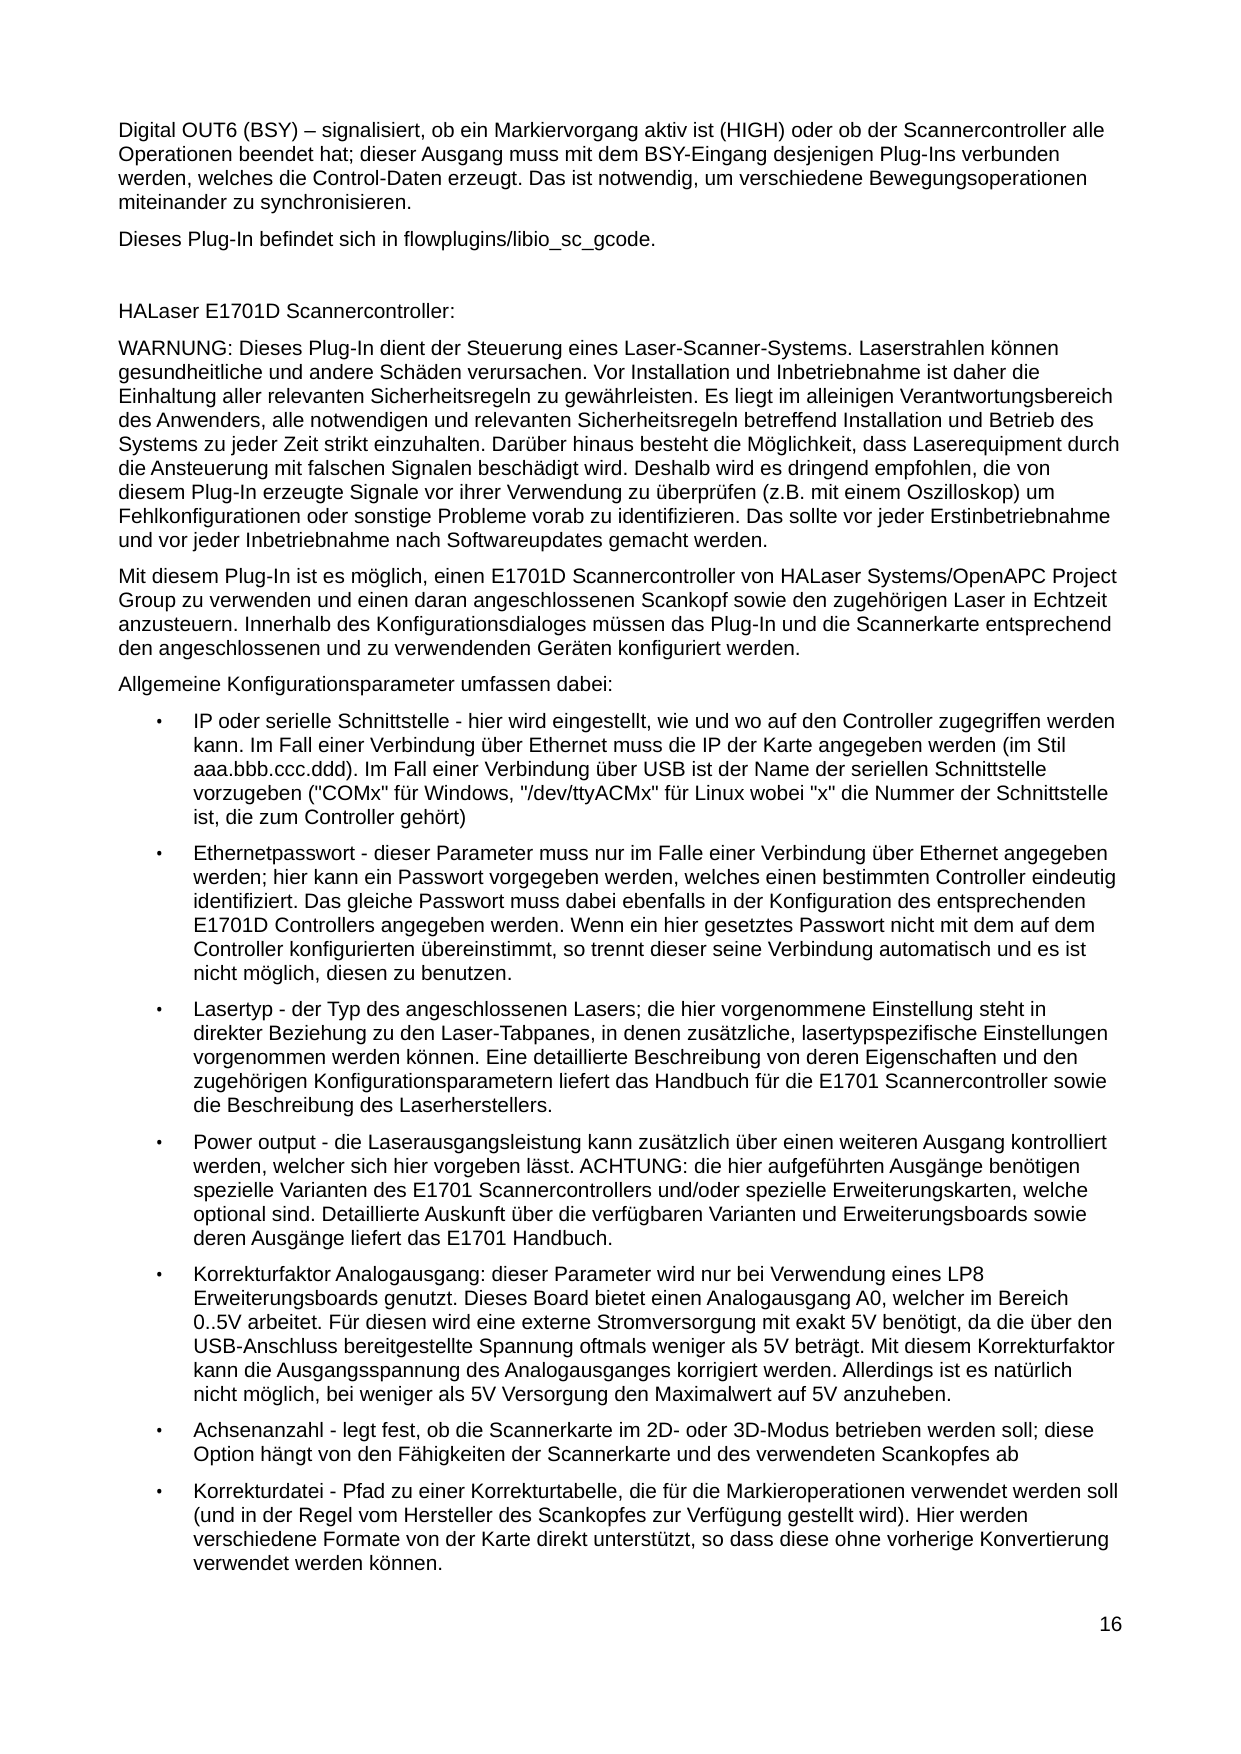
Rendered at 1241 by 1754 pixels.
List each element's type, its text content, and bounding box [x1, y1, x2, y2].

text WARNUNG: Dieses Plug-In dient der Steuerung eines Laser-Scanner-Systems. Laserstrahlen können gesundheitliche und andere Schäden verursachen. Vor Installation und Inbetriebnahme ist daher die Einhaltung aller relevanten Sicherheitsregeln zu gewährleisten. Es liegt im alleinigen Verantwortungsbereich des Anwenders, alle notwendigen und relevanten Sicherheitsregeln betreffend Installation und Betrieb des Systems zu jeder Zeit strikt einzuhalten. Darüber hinaus besteht die Möglichkeit, dass Laserequipment durch die Ansteuerung mit falschen Signalen beschädigt wird. Deshalb wird es dringend empfohlen, die von diesem Plug-In erzeugte Signale vor ihrer Verwendung zu überprüfen (z.B. mit einem Oszilloskop) um Fehlkonfigurationen oder sonstige Probleme vorab zu identifizieren. Das sollte vor jeder Erstinbetriebnahme und vor jeder Inbetriebnahme nach Softwareupdates gemacht werden. [118, 336, 1122, 551]
list IP oder serielle Schnittstelle - hier wird eingestellt, wie und wo auf den Controller zugegriffen werden kann. Im Fall einer Verbindung über Ethernet muss die IP der Karte angegeben werden (im Stil aaa.bbb.ccc.ddd). Im Fall einer Verbindung über USB ist der Name der seriellen Schnittstelle vorzugeben ("COMx" für Windows, "/dev/ttyACMx" für Linux wobei "x" die Nummer der Schnittstelle ist, die zum Controller gehört) [156, 709, 1122, 828]
list Korrekturfaktor Analogausgang: dieser Parameter wird nur bei Verwendung eines LP8 Erweiterungsboards genutzt. Dieses Board bietet einen Analogausgang A0, welcher im Bereich 0..5V arbeitet. Für diesen wird eine externe Stromversorgung mit exakt 5V benötigt, da die über den USB-Anschluss bereitgestellte Spannung oftmals weniger als 5V beträgt. Mit diesem Korrekturfaktor kann die Ausgangsspannung des Analogausganges korrigiert werden. Allerdings ist es natürlich nicht möglich, bei weniger als 5V Versorgung den Maximalwert auf 5V anzuheben. [156, 1262, 1122, 1406]
text Digital OUT6 (BSY) – signalisiert, ob ein Markiervorgang aktiv ist (HIGH) oder ob der Scannercontroller alle Operationen beendet hat; dieser Ausgang muss mit dem BSY-Eingang desjenigen Plug-Ins verbunden werden, welches die Control-Daten erzeugt. Das ist notwendig, um verschiedene Bewegungsoperationen miteinander zu synchronisieren. [118, 118, 1122, 214]
list Achsenanzahl - legt fest, ob die Scannerkarte im 2D- oder 3D-Modus betrieben werden soll; diese Option hängt von den Fähigkeiten der Scannerkarte und des verwendeten Scankopfes ab [156, 1418, 1122, 1466]
list Ethernetpasswort - dieser Parameter muss nur im Falle einer Verbindung über Ethernet angegeben werden; hier kann ein Passwort vorgegeben werden, welches einen bestimmten Controller eindeutig identifiziert. Das gleiche Passwort muss dabei ebenfalls in der Konfiguration des entsprechenden E1701D Controllers angegeben werden. Wenn ein hier gesetztes Passwort nicht mit dem auf dem Controller konfigurierten übereinstimmt, so trennt dieser seine Verbindung automatisch und es ist nicht möglich, diesen zu benutzen. [156, 841, 1122, 985]
list Power output - die Laserausgangsleistung kann zusätzlich über einen weiteren Ausgang kontrolliert werden, welcher sich hier vorgeben lässt. ACHTUNG: die hier aufgeführten Ausgänge benötigen spezielle Varianten des E1701 Scannercontrollers und/oder spezielle Erweiterungskarten, welche optional sind. Detaillierte Auskunft über die verfügbaren Varianten und Erweiterungsboards sowie deren Ausgänge liefert das E1701 Handbuch. [156, 1129, 1122, 1249]
list Lasertyp - der Typ des angeschlossenen Lasers; die hier vorgenommene Einstellung steht in direkter Beziehung zu den Laser-Tabpanes, in denen zusätzliche, lasertypspezifische Einstellungen vorgenommen werden können. Eine detaillierte Beschreibung von deren Eigenschaften und den zugehörigen Konfigurationsparametern liefert das Handbuch für die E1701 Scannercontroller sowie die Beschreibung des Laserherstellers. [156, 997, 1122, 1117]
text Allgemeine Konfigurationsparameter umfassen dabei: [118, 672, 1122, 696]
text Dieses Plug-In befindet sich in flowplugins/libio_sc_gcode. [118, 226, 1122, 250]
text HALaser E1701D Scannercontroller: [118, 299, 1122, 323]
list Korrekturdatei - Pfad zu einer Korrekturtabelle, die für die Markieroperationen verwendet werden soll (und in der Regel vom Hersteller des Scankopfes zur Verfügung gestellt wird). Hier werden verschiedene Formate von der Karte direkt unterstützt, so dass diese ohne vorherige Konvertierung verwendet werden können. [156, 1478, 1122, 1574]
text Mit diesem Plug-In ist es möglich, einen E1701D Scannercontroller von HALaser Systems/OpenAPC Project Group zu verwenden und einen daran angeschlossenen Scankopf sowie den zugehörigen Laser in Echtzeit anzusteuern. Innerhalb des Konfigurationsdialoges müssen das Plug-In und die Scannerkarte entsprechend den angeschlossenen und zu verwendenden Geräten konfiguriert werden. [118, 564, 1122, 660]
